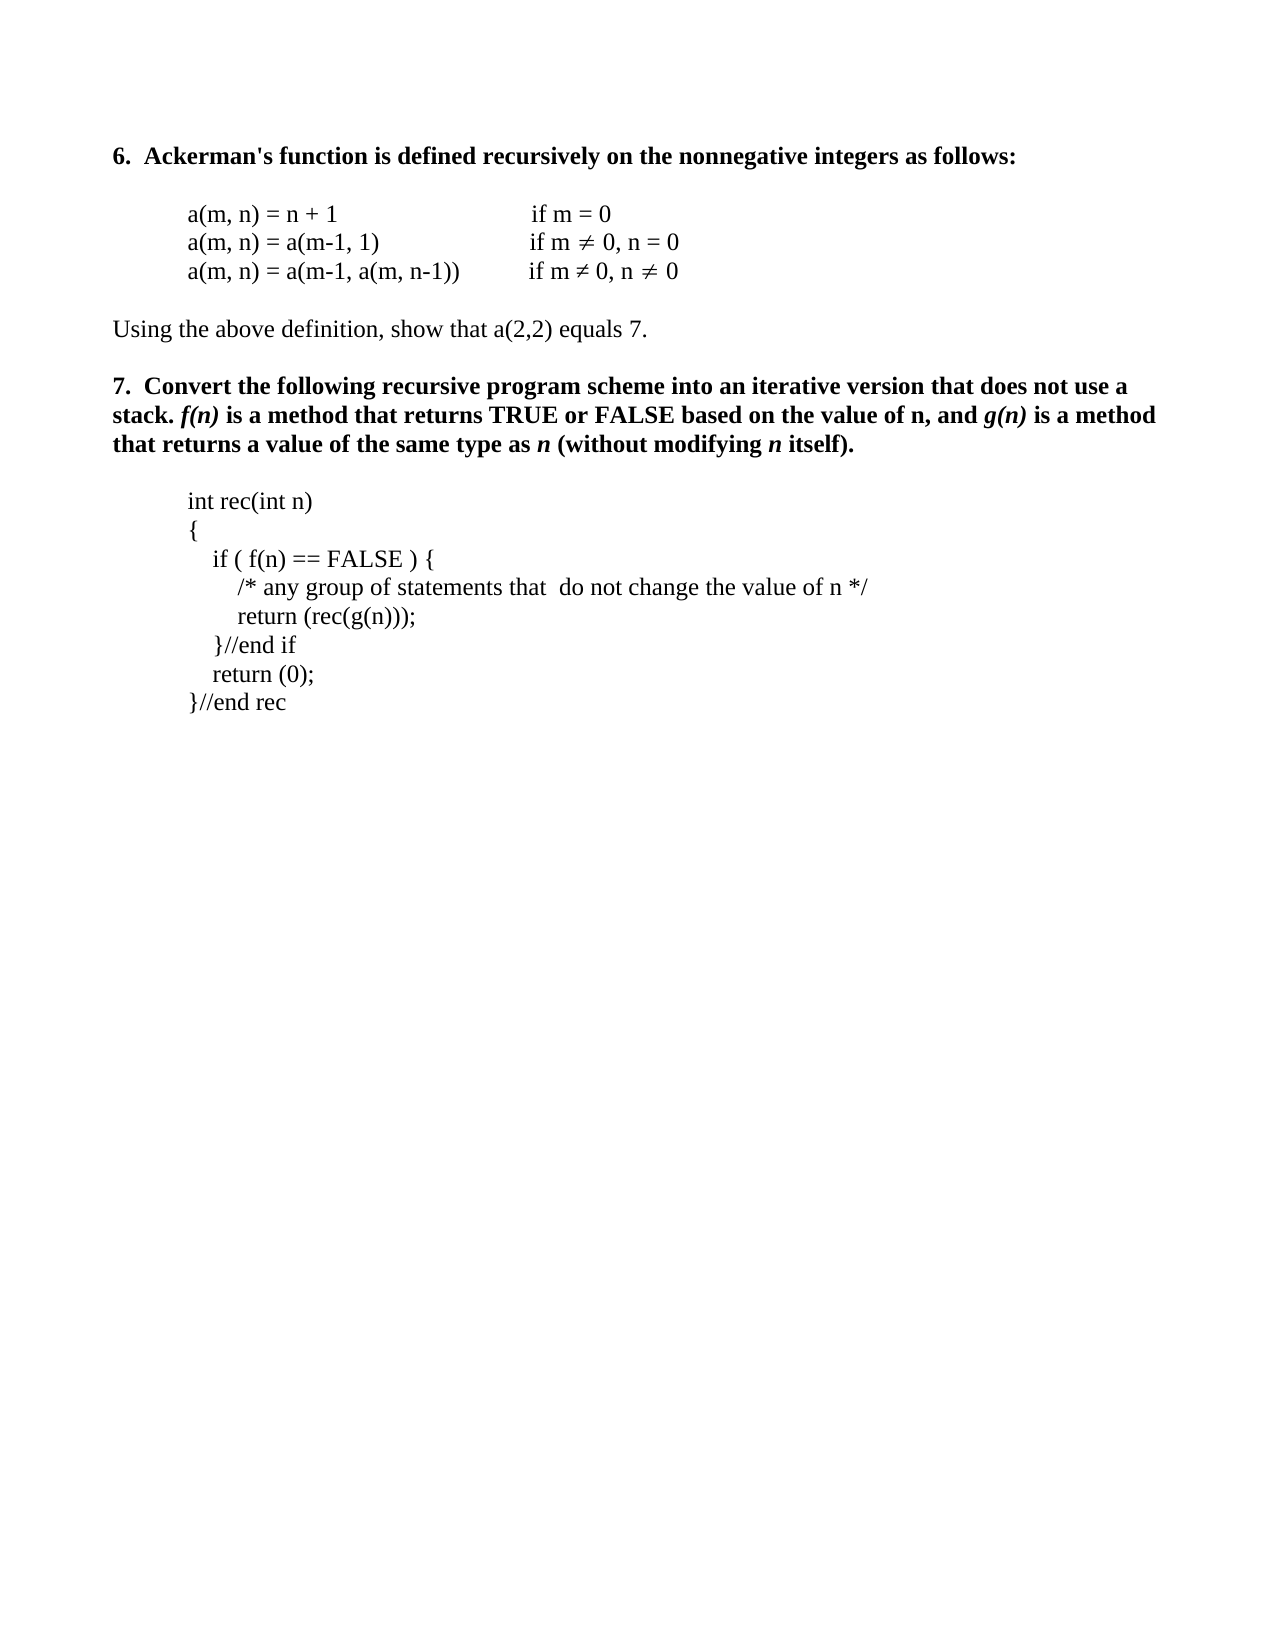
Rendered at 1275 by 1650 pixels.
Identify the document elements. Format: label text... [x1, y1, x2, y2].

text a(m, n) = n + 1 if m = 0 [112, 199, 1162, 227]
text 7. Convert the following recursive program scheme into an iterative version that does not use a stack. f(n) is a method that returns TRUE or FALSE based on the value of n, and g(n) is a method that returns a value of the same type as n (without modifying n itself). [112, 371, 1162, 457]
text if ( f(n) == FALSE ) { [112, 544, 1162, 572]
text }//end if [112, 630, 1162, 659]
text { [112, 515, 1162, 544]
text return (rec(g(n))); [112, 601, 1162, 630]
text int rec(int n) [112, 486, 1162, 515]
text return (0); [112, 659, 1162, 687]
text 6. Ackerman's function is defined recursively on the nonnegative integers as follows: [112, 141, 1162, 170]
text a(m, n) = a(m-1, a(m, n-1)) if m ≠ 0, n  0 [112, 256, 1162, 285]
text }//end rec [112, 687, 1162, 716]
text a(m, n) = a(m-1, 1) if m  0, n = 0 [112, 227, 1162, 256]
text /* any group of statements that do not change the value of n */ [112, 572, 1162, 601]
text Using the above definition, show that a(2,2) equals 7. [112, 314, 1162, 342]
